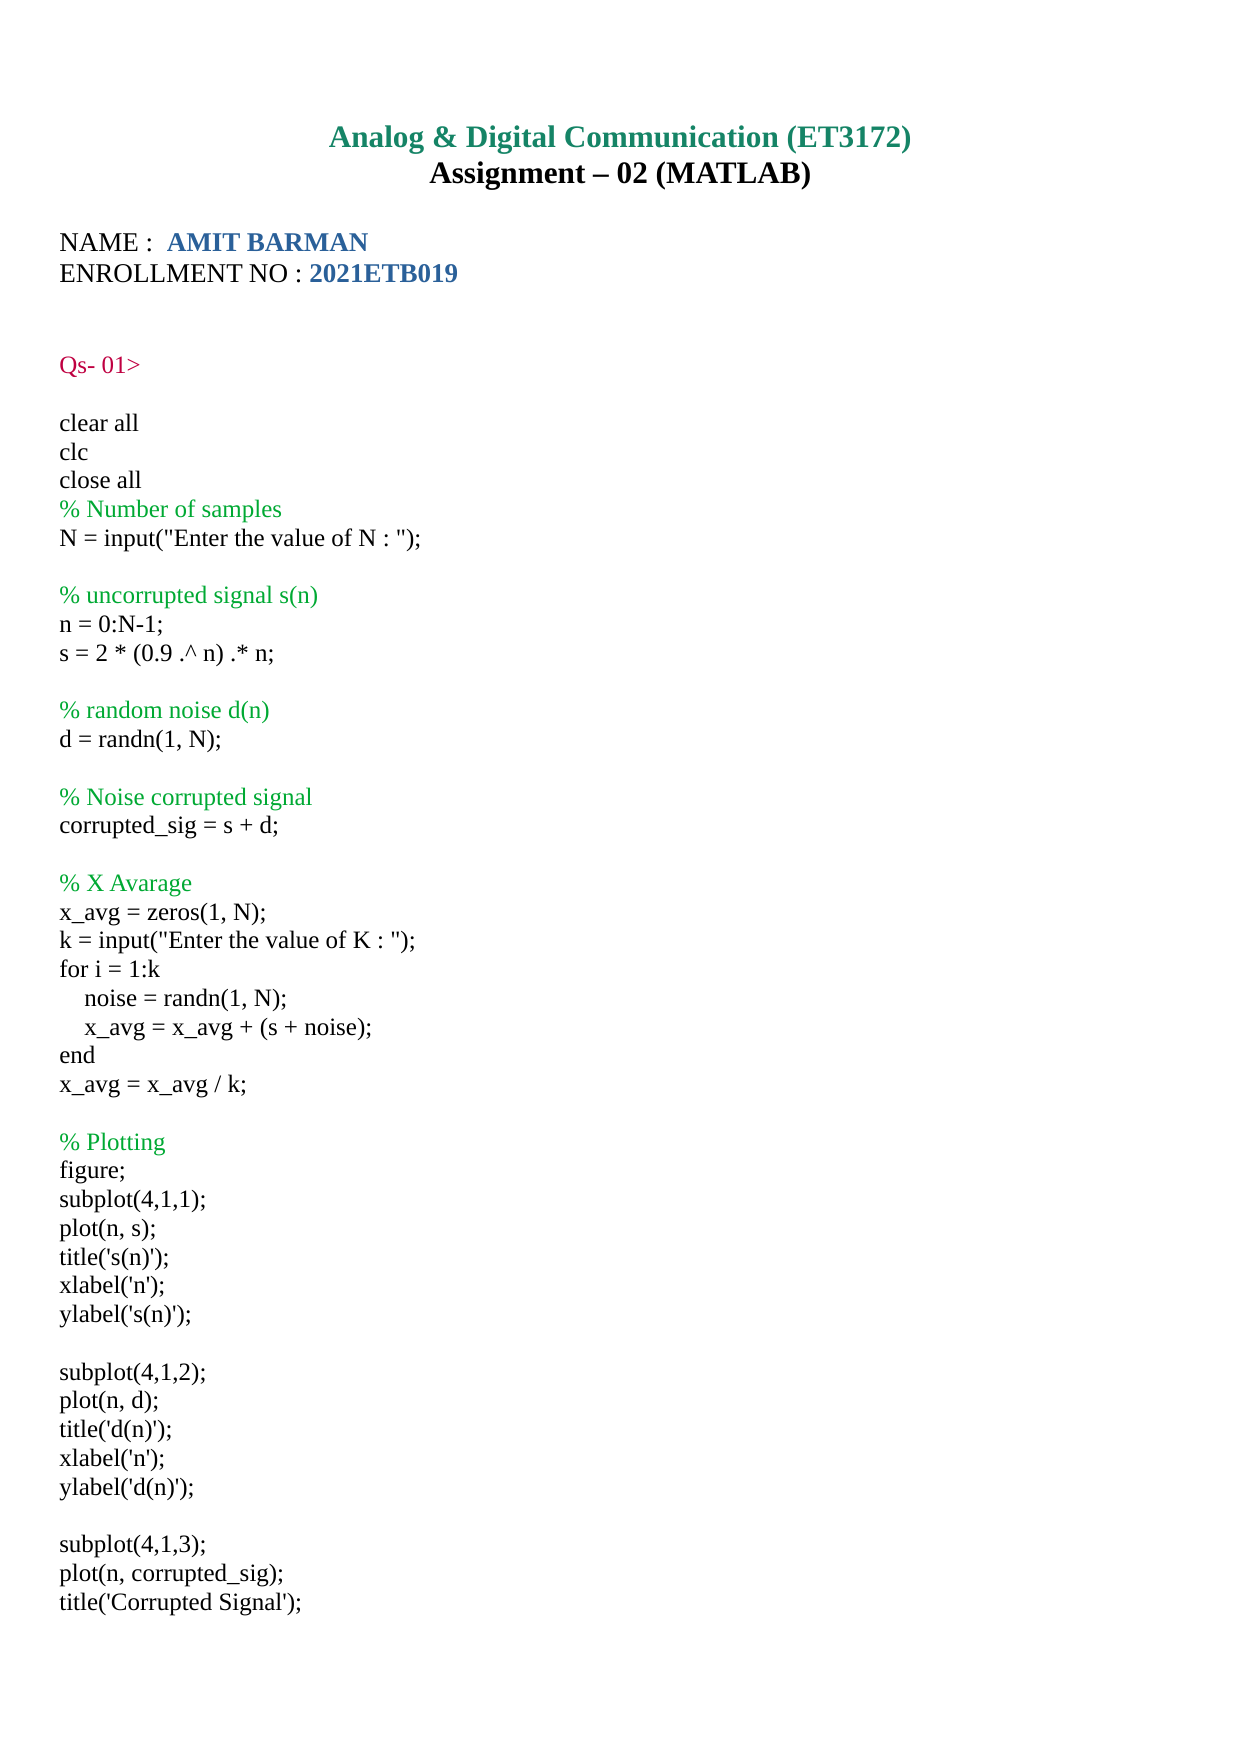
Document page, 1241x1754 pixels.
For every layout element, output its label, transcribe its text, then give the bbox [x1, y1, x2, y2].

text n = 0:N-1; [59, 609, 1181, 638]
text plot(n, corrupted_sig); [59, 1558, 1181, 1587]
text % random noise d(n) [59, 696, 1181, 724]
text xlabel('n'); [59, 1443, 1181, 1472]
text end [59, 1041, 1181, 1069]
text x_avg = x_avg + (s + noise); [59, 1012, 1181, 1041]
text Analog & Digital Communication (ET3172) [59, 118, 1181, 154]
text for i = 1:k [59, 954, 1181, 983]
text x_avg = x_avg / k; [59, 1069, 1181, 1098]
text % Noise corrupted signal [59, 782, 1181, 811]
text % X Avarage [59, 868, 1181, 897]
text title('Corrupted Signal'); [59, 1587, 1181, 1616]
text ylabel('s(n)'); [59, 1299, 1181, 1328]
text x_avg = zeros(1, N); [59, 897, 1181, 926]
text % Number of samples [59, 494, 1181, 523]
text ENROLLMENT NO : 2021ETB019 [59, 257, 1181, 288]
text plot(n, s); [59, 1213, 1181, 1242]
text N = input("Enter the value of N : "); [59, 523, 1181, 552]
text Qs- 01> [59, 351, 1181, 379]
text s = 2 * (0.9 .^ n) .* n; [59, 638, 1181, 667]
text xlabel('n'); [59, 1271, 1181, 1299]
text plot(n, d); [59, 1386, 1181, 1414]
text title('d(n)'); [59, 1414, 1181, 1443]
text subplot(4,1,1); [59, 1184, 1181, 1213]
text % Plotting [59, 1127, 1181, 1156]
text title('s(n)'); [59, 1242, 1181, 1271]
text figure; [59, 1156, 1181, 1184]
text ylabel('d(n)'); [59, 1472, 1181, 1501]
text % uncorrupted signal s(n) [59, 581, 1181, 609]
text NAME : AMIT BARMAN [59, 226, 1181, 257]
text Assignment – 02 (MATLAB) [59, 154, 1181, 190]
text k = input("Enter the value of K : "); [59, 926, 1181, 954]
text corrupted_sig = s + d; [59, 811, 1181, 839]
text d = randn(1, N); [59, 724, 1181, 753]
text clear all [59, 408, 1181, 437]
text subplot(4,1,2); [59, 1357, 1181, 1386]
text subplot(4,1,3); [59, 1529, 1181, 1558]
text noise = randn(1, N); [59, 983, 1181, 1012]
text clc [59, 437, 1181, 466]
text close all [59, 466, 1181, 494]
